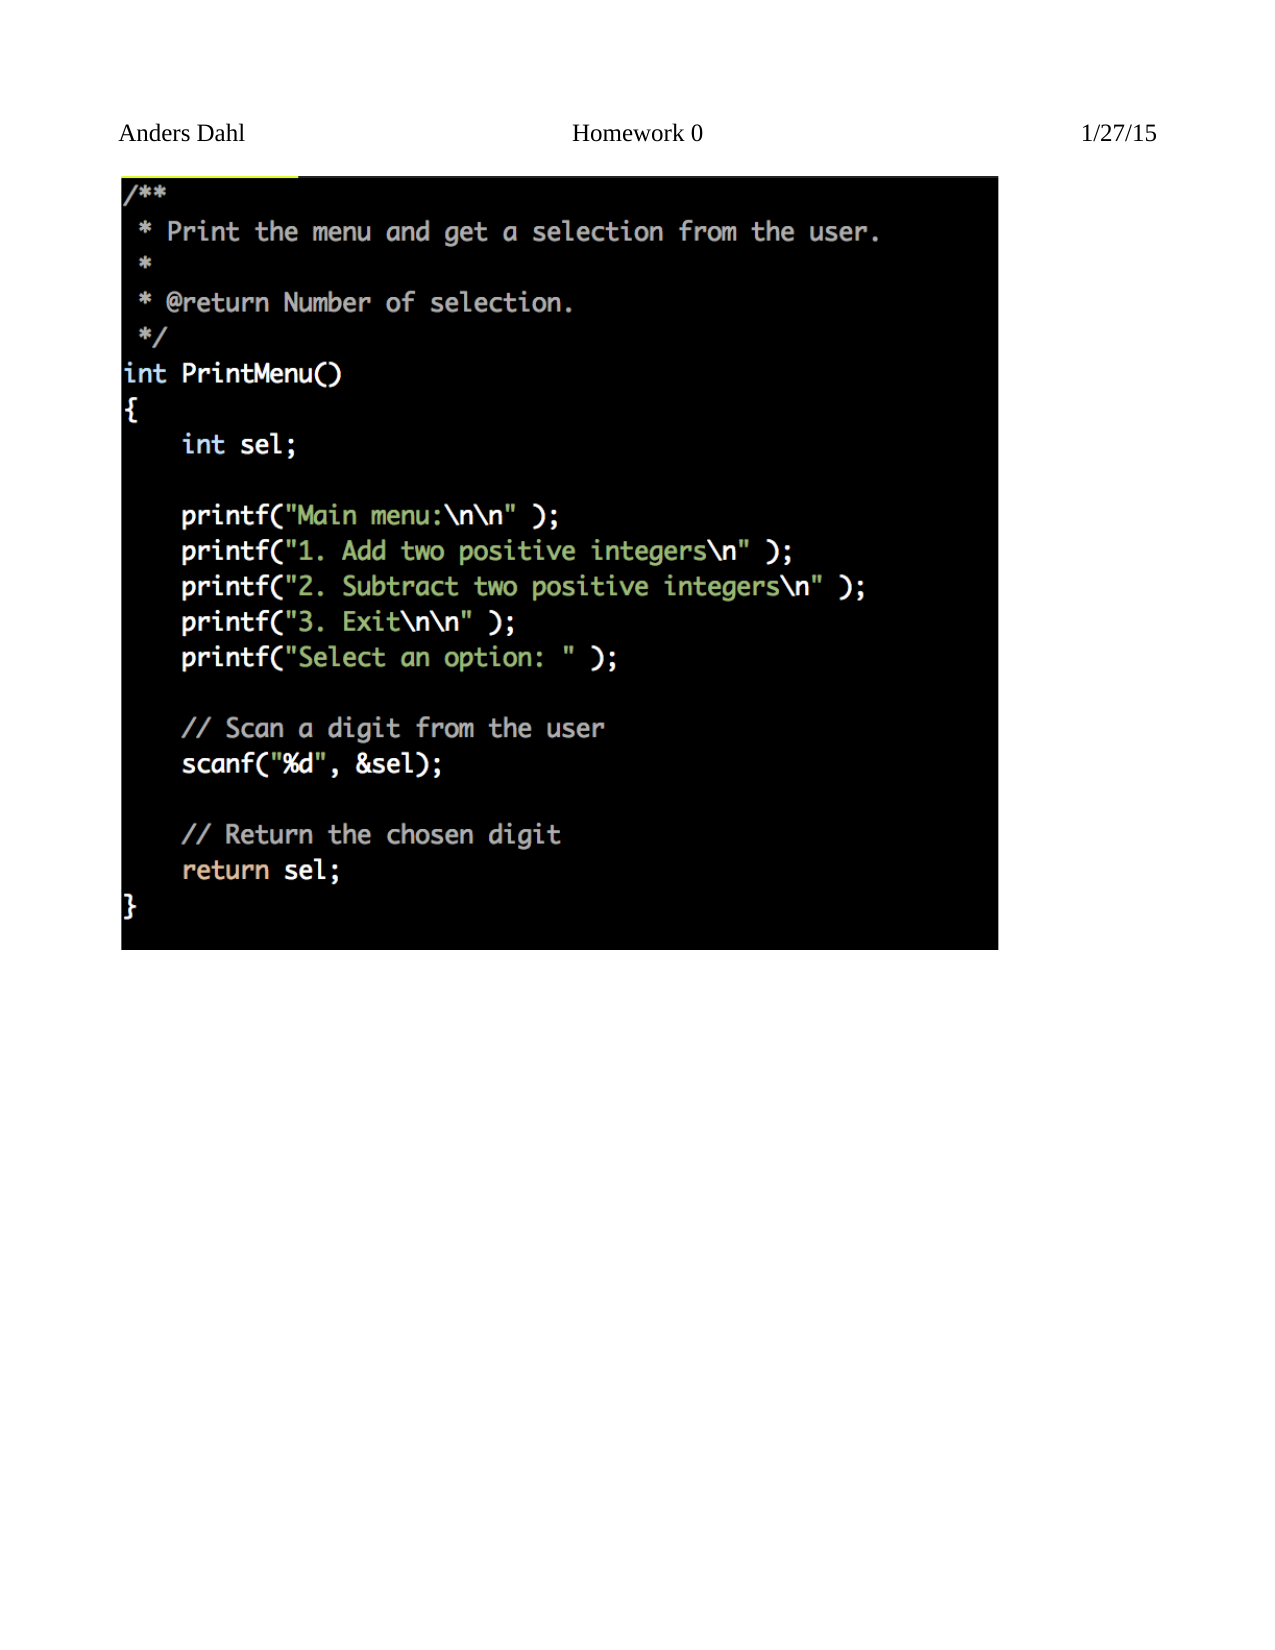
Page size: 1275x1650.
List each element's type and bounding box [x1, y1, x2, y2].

picture [121, 176, 999, 950]
